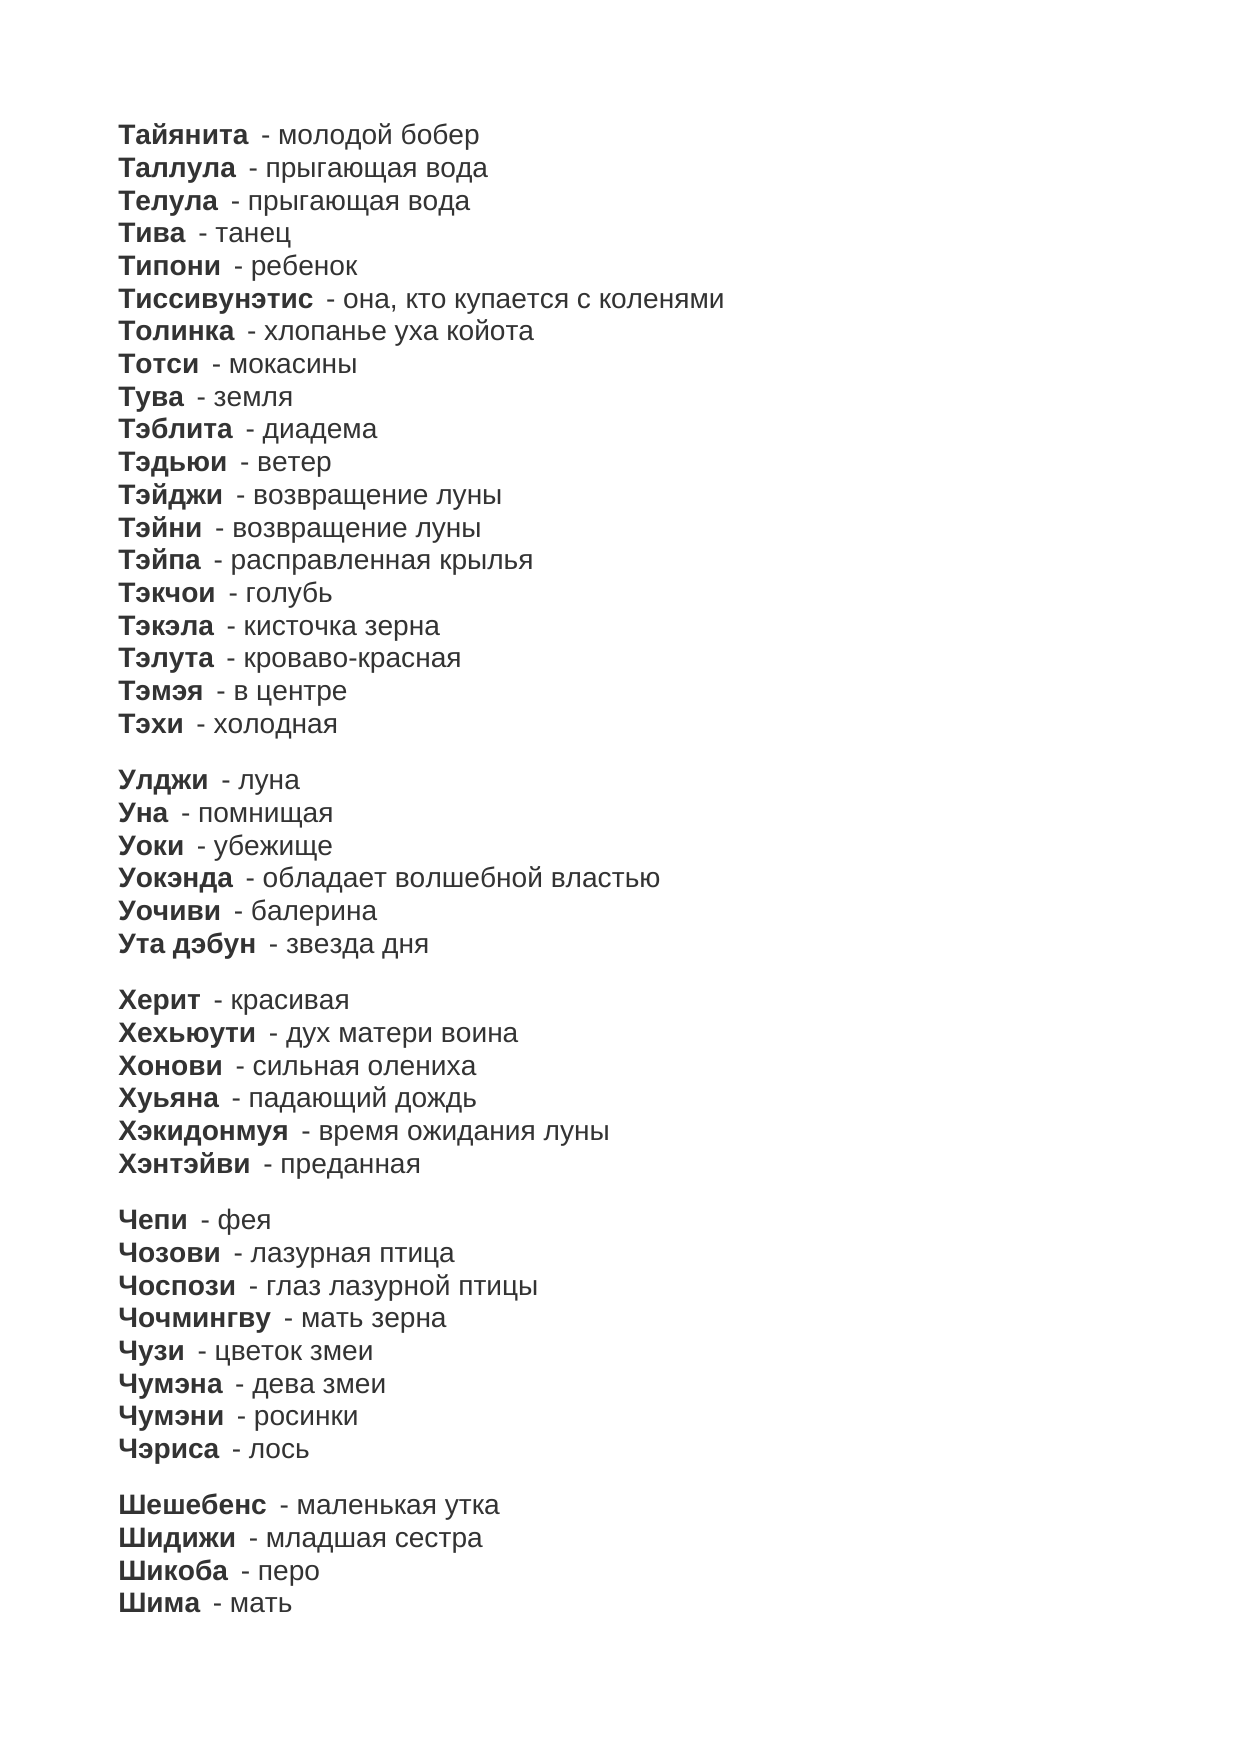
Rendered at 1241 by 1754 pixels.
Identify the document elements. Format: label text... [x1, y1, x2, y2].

text Тайянита - молодой бобер Таллула - прыгающая вода Телула - прыгающая вода Тива - танец Типони - ребенок Тиссивунэтис - она, кто купается с коленями Толинка - хлопанье уха койота Тотси - мокасины Тува - земля Тэблита - диадема Тэдьюи - ветер Тэйджи - возвращение луны Тэйни - возвращение луны Тэйпа - расправленная крылья Тэкчои - голубь Тэкэла - кисточка зерна Тэлута - кроваво-красная Тэмэя - в центре Тэхи - холодная Улджи - луна Уна - помнищая Уоки - убежище Уокэнда - обладает волшебной властью Уочиви - балерина Ута дэбун - звезда дня Херит - красивая Хехьюути - дух матери воина Хонови - сильная олениха Хуьяна - падающий дождь Хэкидонмуя - время ожидания луны Хэнтэйви - преданная Чепи - фея Чозови - лазурная птица Чоспози - глаз лазурной птицы Чочмингву - мать зерна Чузи - цветок змеи Чумэна - дева змеи Чумэни - росинки Чэриса - лось Шешебенс - маленькая утка Шидижи - младшая сестра Шикоба - перо Шима - мать [118, 118, 1122, 1619]
